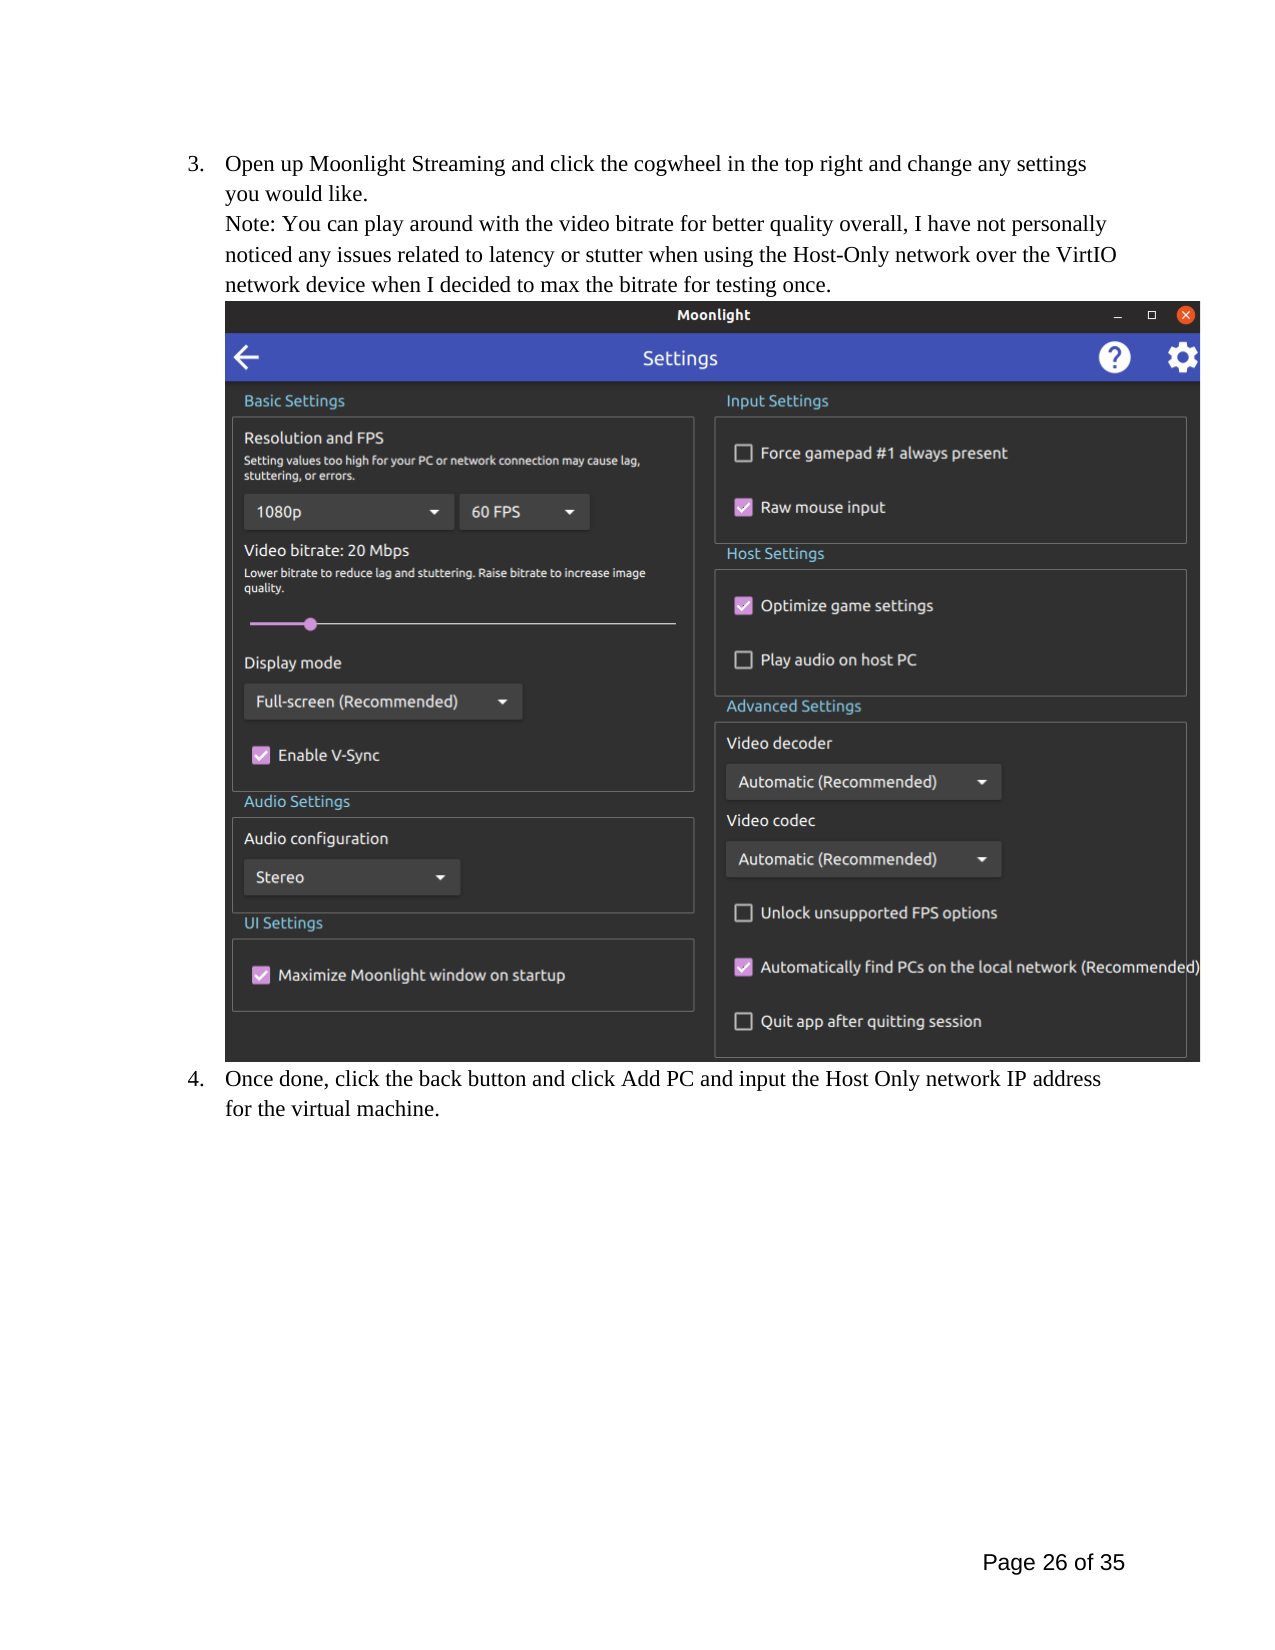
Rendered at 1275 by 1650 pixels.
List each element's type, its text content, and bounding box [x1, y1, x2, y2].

list Once done, click the back button and click Add PC and input the Host Only network IP address for the virtual machine. [187, 1065, 1125, 1122]
list Open up Moonlight Streaming and click the cogwheel in the top right and change any settings you would like. Note: You can play around with the video bitrate for better quality overall, I have not personally noticed any issues related to latency or stutter when using the Host-Only network over the VirtIO network device when I decided to max the bitrate for testing once. [187, 150, 1125, 1061]
picture [225, 301, 1200, 1062]
